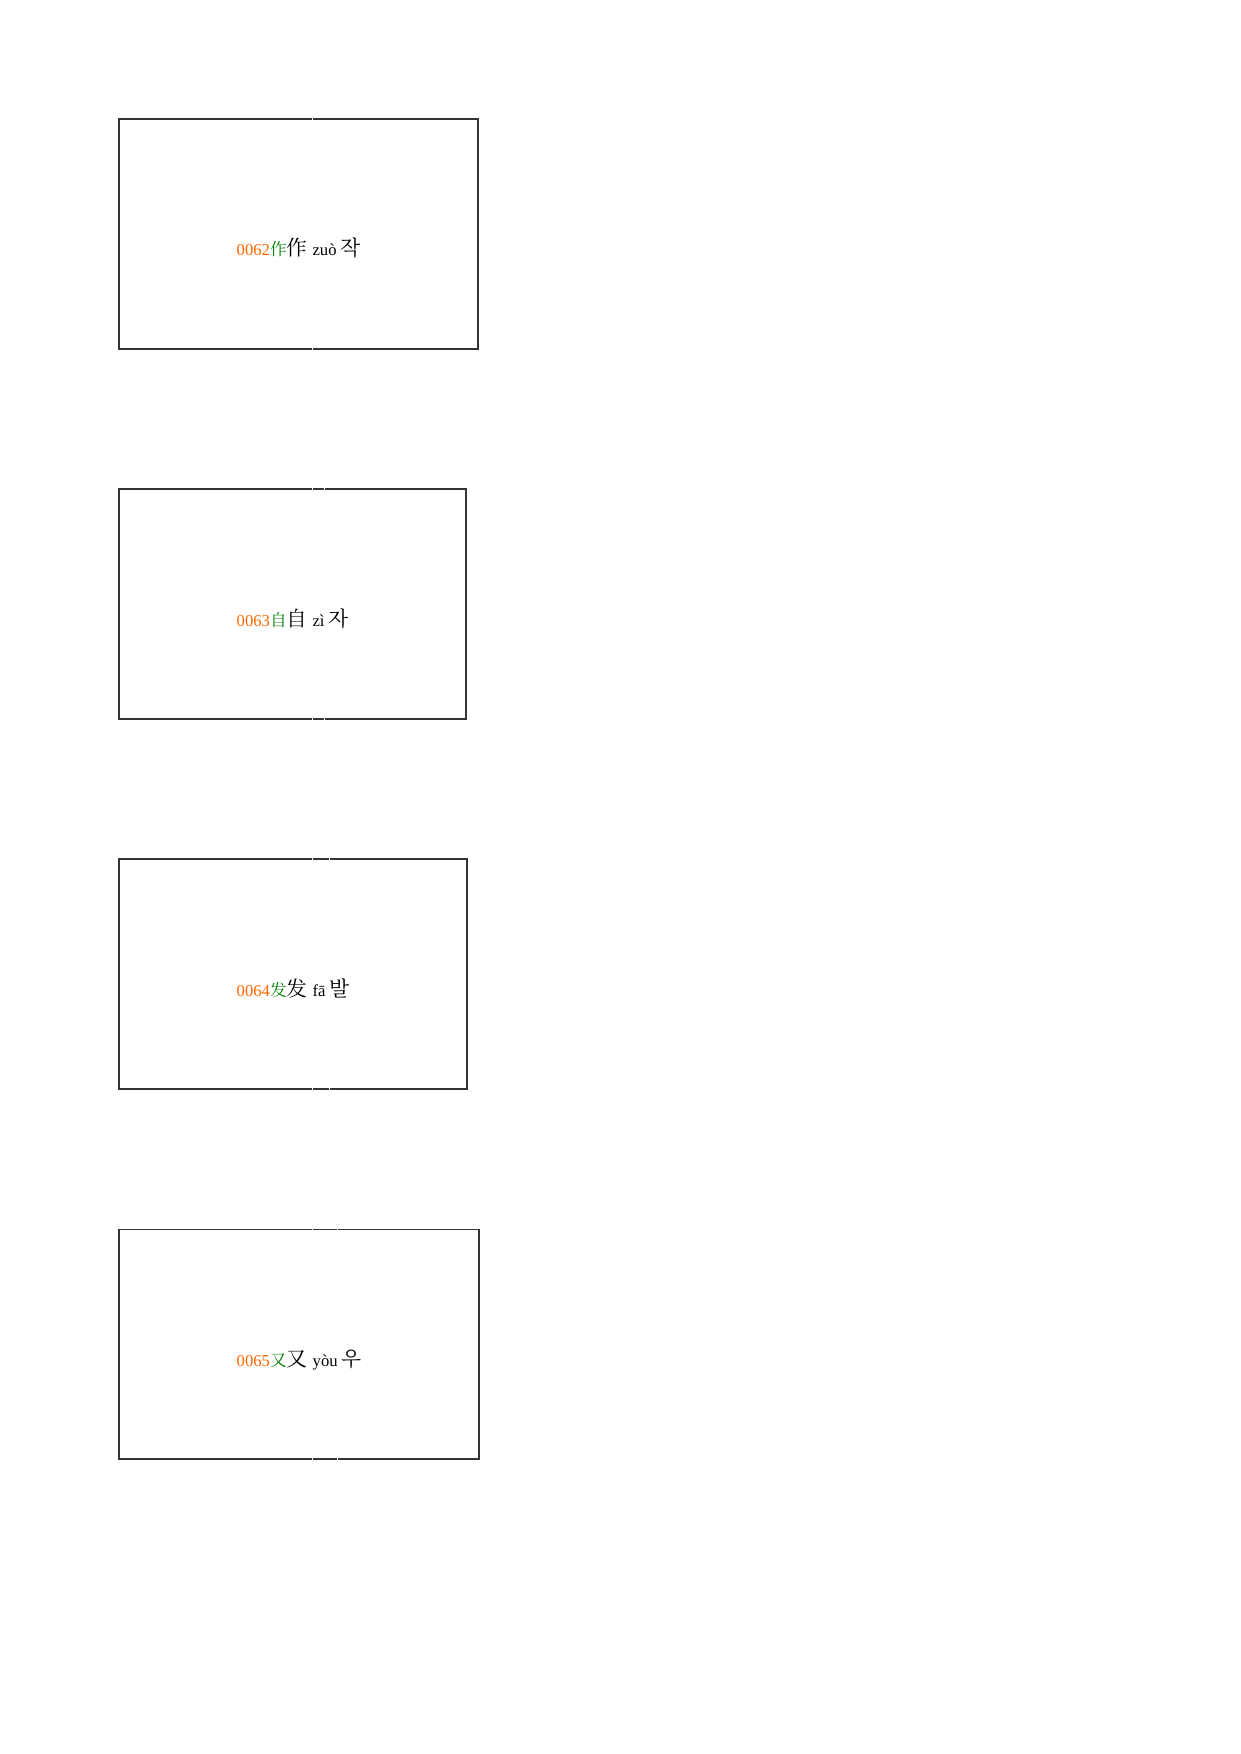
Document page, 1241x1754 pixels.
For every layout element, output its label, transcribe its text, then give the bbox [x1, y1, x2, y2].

text [468, 858, 1122, 1090]
text [480, 1228, 1122, 1460]
text [467, 488, 1122, 719]
text 0065又又 yòu 우 [120, 1230, 478, 1459]
text 0064发发 fā 발 [120, 859, 466, 1089]
text [479, 118, 1122, 349]
text 0063自自 zì 자 [120, 489, 465, 719]
text 0062作作 zuò 작 [120, 119, 477, 349]
